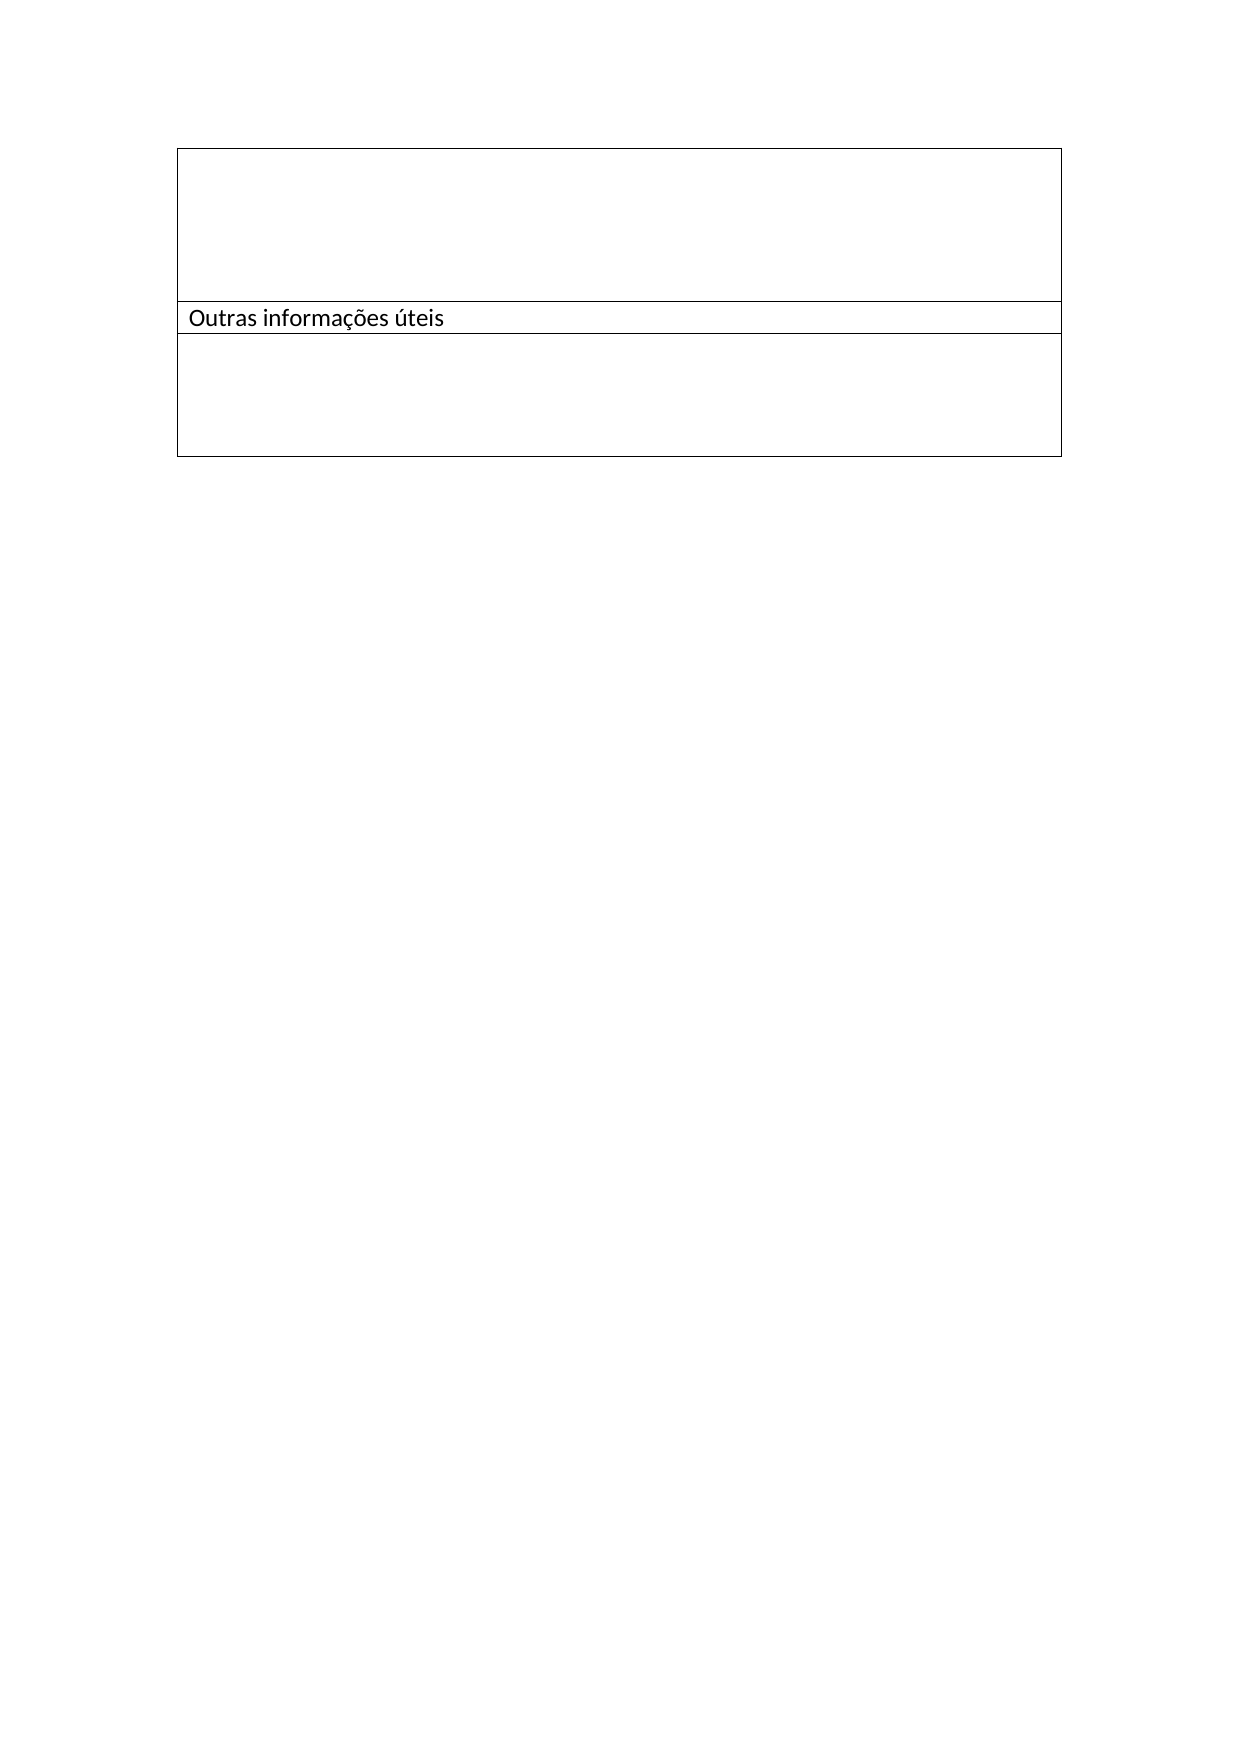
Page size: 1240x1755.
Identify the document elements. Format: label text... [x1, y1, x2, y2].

table_cell [178, 334, 1061, 456]
table_cell Outras informações úteis [178, 302, 1061, 333]
table_cell [178, 149, 1061, 301]
